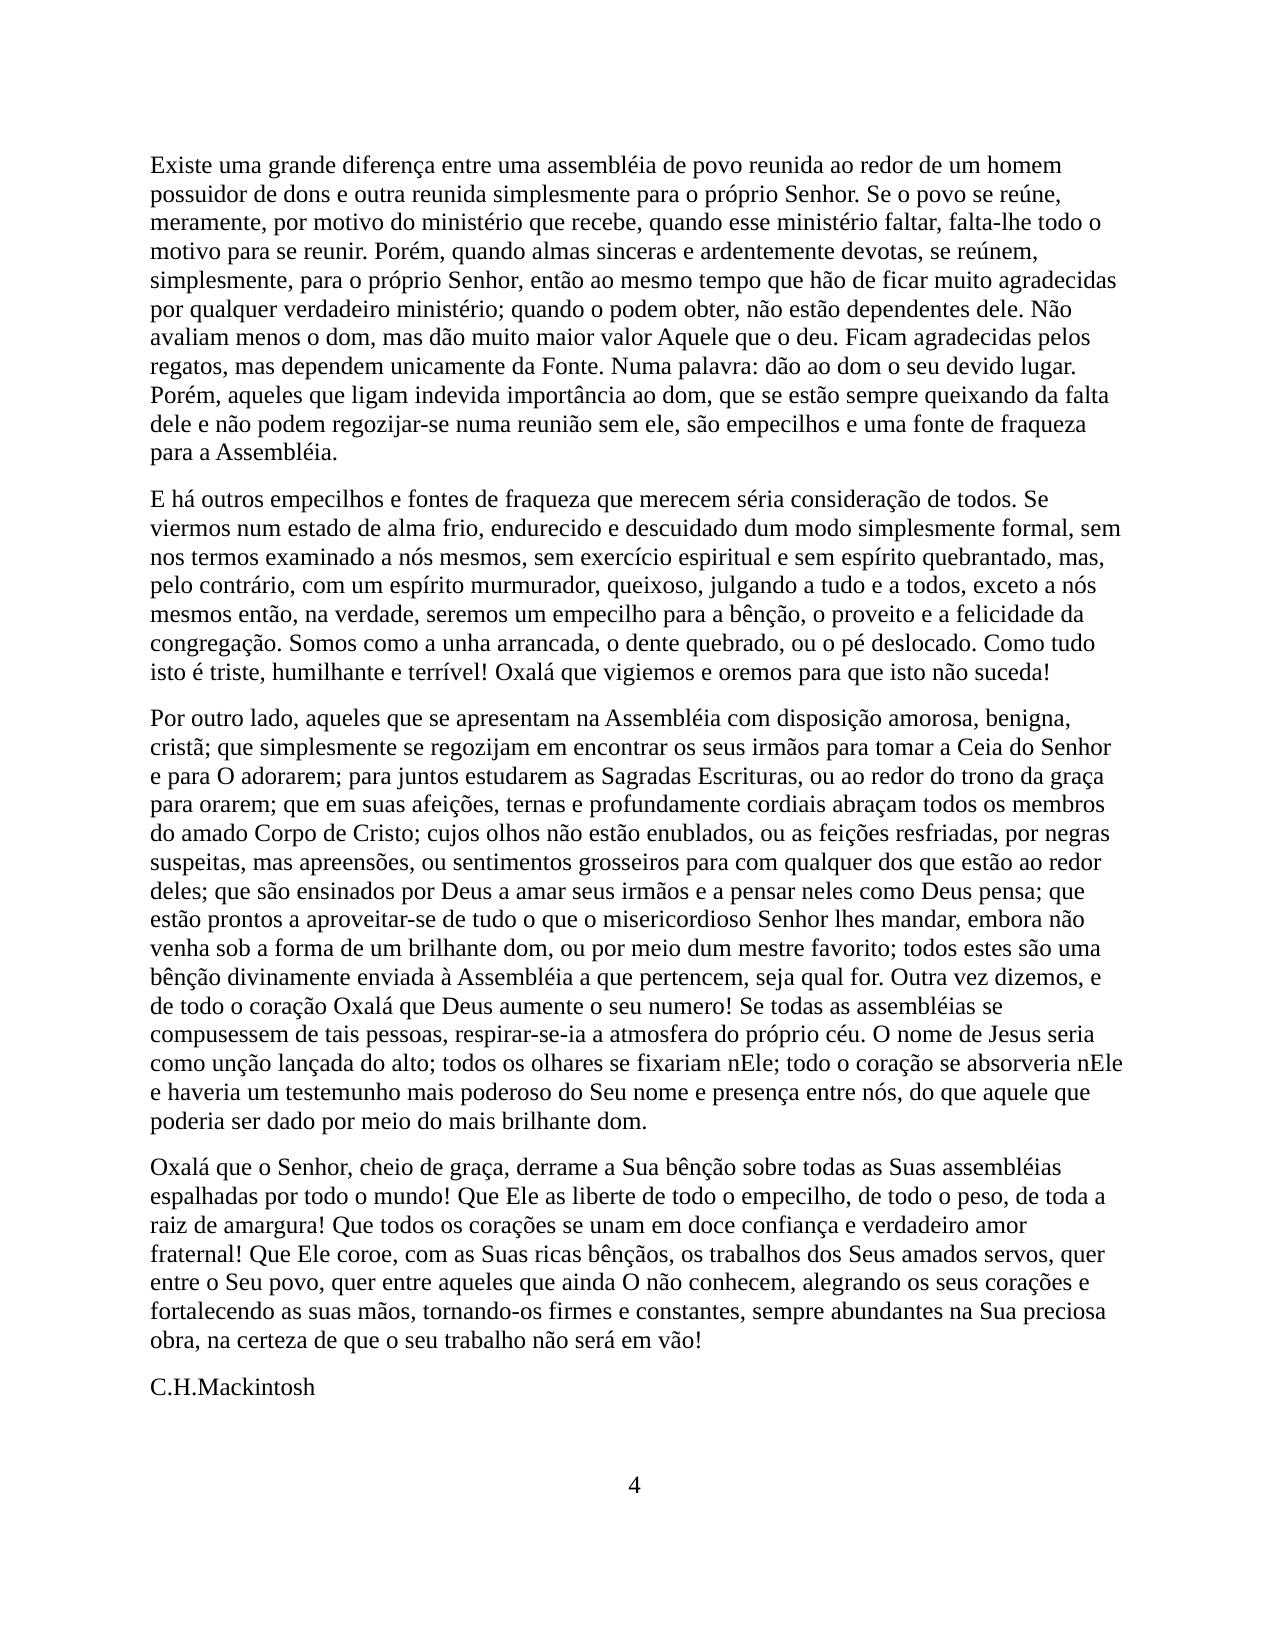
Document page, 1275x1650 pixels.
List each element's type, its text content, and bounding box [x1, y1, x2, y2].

text Existe uma grande diferença entre uma assembléia de povo reunida ao redor de um homem possuidor de dons e outra reunida simplesmente para o próprio Senhor. Se o povo se reúne, meramente, por motivo do ministério que recebe, quando esse ministério faltar, falta-lhe todo o motivo para se reunir. Porém, quando almas sinceras e ardentemente devotas, se reúnem, simplesmente, para o próprio Senhor, então ao mesmo tempo que hão de ficar muito agradecidas por qualquer verdadeiro ministério; quando o podem obter, não estão dependentes dele. Não avaliam menos o dom, mas dão muito maior valor Aquele que o deu. Ficam agradecidas pelos regatos, mas dependem unicamente da Fonte. Numa palavra: dão ao dom o seu devido lugar. Porém, aqueles que ligam indevida importância ao dom, que se estão sempre queixando da falta dele e não podem regozijar-se numa reunião sem ele, são empecilhos e uma fonte de fraqueza para a Assembléia. [150, 150, 1125, 466]
text C.H.Mackintosh [150, 1372, 1125, 1400]
text E há outros empecilhos e fontes de fraqueza que merecem séria consideração de todos. Se viermos num estado de alma frio, endurecido e descuidado dum modo simplesmente formal, sem nos termos examinado a nós mesmos, sem exercício espiritual e sem espírito quebrantado, mas, pelo contrário, com um espírito murmurador, queixoso, julgando a tudo e a todos, exceto a nós mesmos então, na verdade, seremos um empecilho para a bênção, o proveito e a felicidade da congregação. Somos como a unha arrancada, o dente quebrado, ou o pé deslocado. Como tudo isto é triste, humilhante e terrível! Oxalá que vigiemos e oremos para que isto não suceda! [150, 484, 1125, 685]
text Por outro lado, aqueles que se apresentam na Assembléia com disposição amorosa, benigna, cristã; que simplesmente se regozijam em encontrar os seus irmãos para tomar a Ceia do Senhor e para O adorarem; para juntos estudarem as Sagradas Escrituras, ou ao redor do trono da graça para orarem; que em suas afeições, ternas e profundamente cordiais abraçam todos os membros do amado Corpo de Cristo; cujos olhos não estão enublados, ou as feições resfriadas, por negras suspeitas, mas apreensões, ou sentimentos grosseiros para com qualquer dos que estão ao redor deles; que são ensinados por Deus a amar seus irmãos e a pensar neles como Deus pensa; que estão prontos a aproveitar-se de tudo o que o misericordioso Senhor lhes mandar, embora não venha sob a forma de um brilhante dom, ou por meio dum mestre favorito; todos estes são uma bênção divinamente enviada à Assembléia a que pertencem, seja qual for. Outra vez dizemos, e de todo o coração Oxalá que Deus aumente o seu numero! Se todas as assembléias se compusessem de tais pessoas, respirar-se-ia a atmosfera do próprio céu. O nome de Jesus seria como unção lançada do alto; todos os olhares se fixariam nEle; todo o coração se absorveria nEle e haveria um testemunho mais poderoso do Seu nome e presença entre nós, do que aquele que poderia ser dado por meio do mais brilhante dom. [150, 703, 1125, 1134]
text Oxalá que o Senhor, cheio de graça, derrame a Sua bênção sobre todas as Suas assembléias espalhadas por todo o mundo! Que Ele as liberte de todo o empecilho, de todo o peso, de toda a raiz de amargura! Que todos os corações se unam em doce confiança e verdadeiro amor fraternal! Que Ele coroe, com as Suas ricas bênçãos, os trabalhos dos Seus amados servos, quer entre o Seu povo, quer entre aqueles que ainda O não conhecem, alegrando os seus corações e fortalecendo as suas mãos, tornando-os firmes e constantes, sempre abundantes na Sua preciosa obra, na certeza de que o seu trabalho não será em vão! [150, 1152, 1125, 1354]
